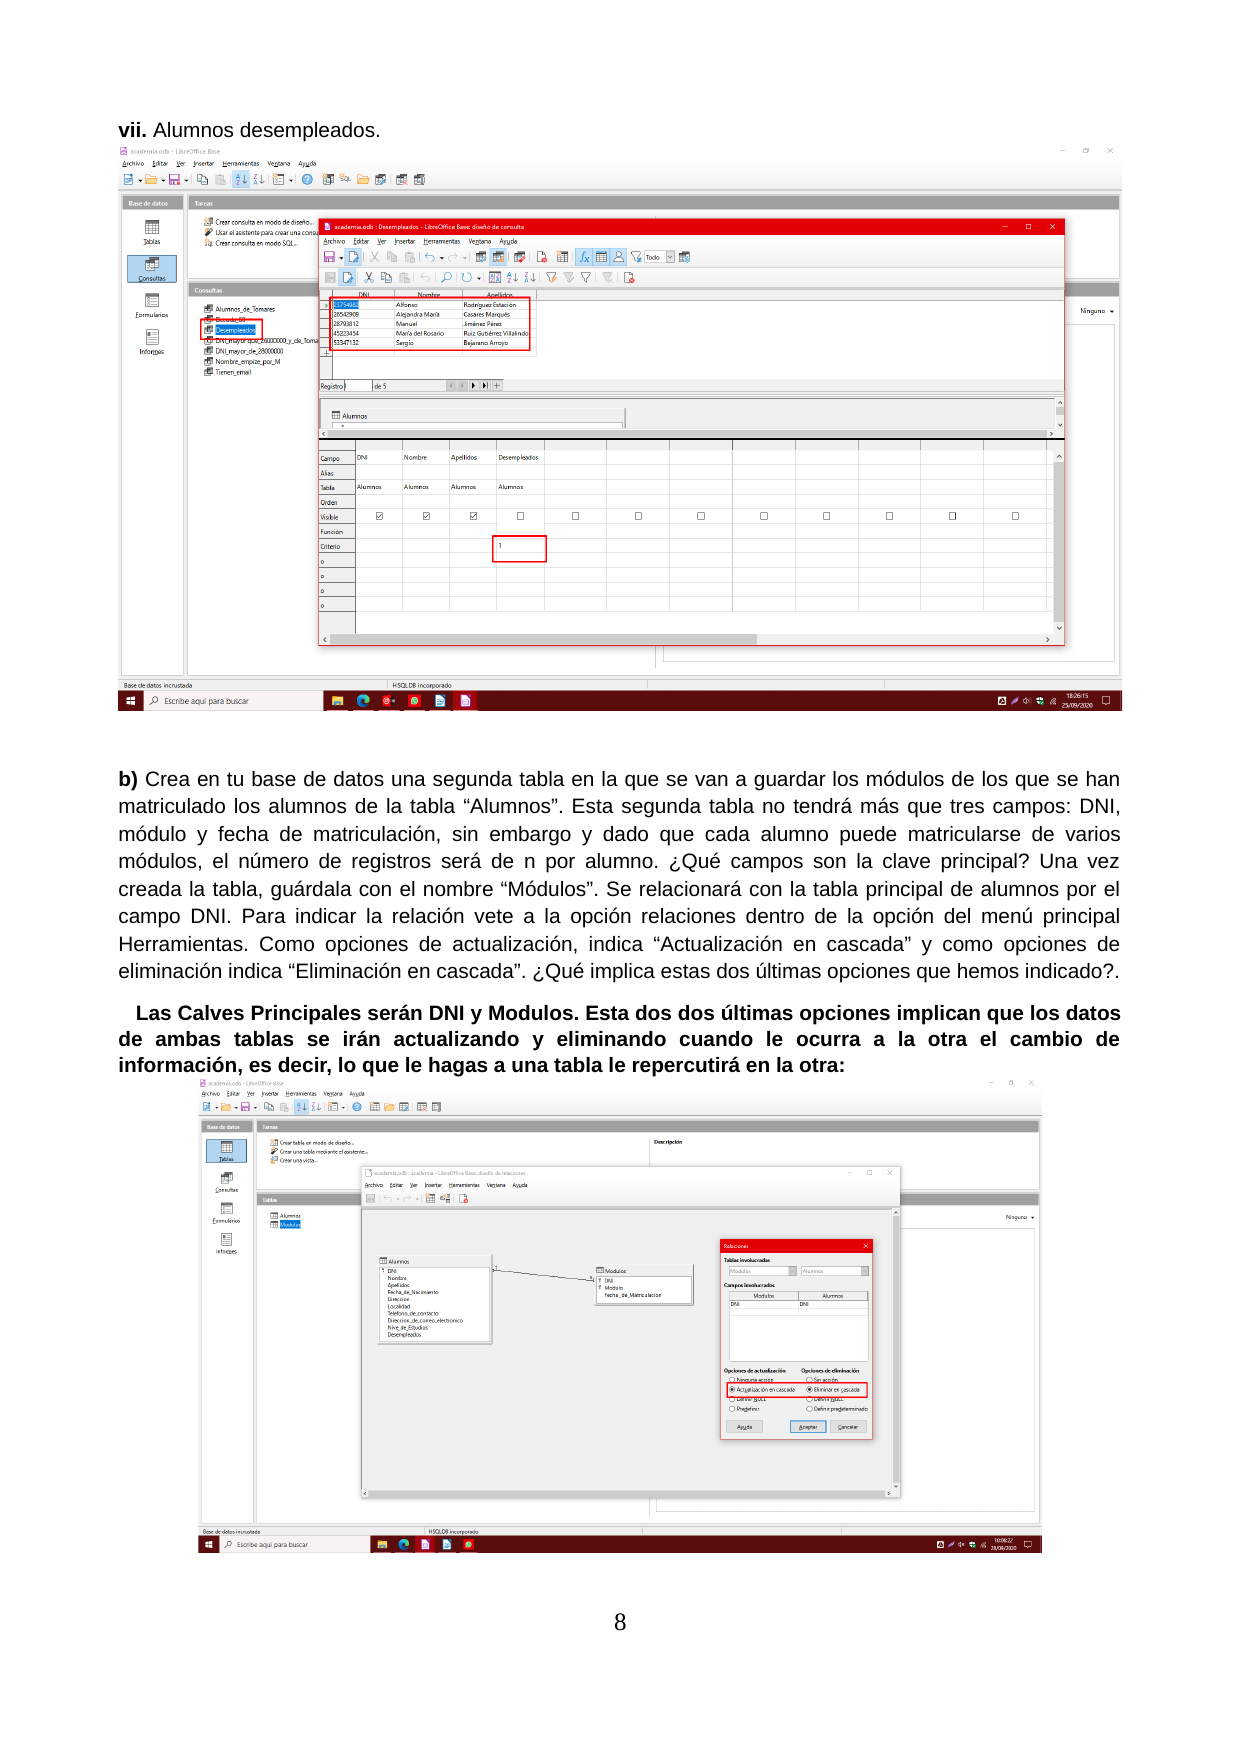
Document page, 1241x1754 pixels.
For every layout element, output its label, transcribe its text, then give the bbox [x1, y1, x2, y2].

picture [198, 1078, 1042, 1553]
picture [118, 145, 1123, 711]
text vii. Alumnos desempleados. [118, 118, 1122, 142]
text b) Crea en tu base de datos una segunda tabla en la que se van a guardar los módulos de los que se han matriculado los alumnos de la tabla “Alumnos”. Esta segunda tabla no tendrá más que tres campos: DNI, módulo y fecha de matriculación, sin embargo y dado que cada alumno puede matricularse de varios módulos, el número de registros será de n por alumno. ¿Qué campos son la clave principal? Una vez creada la tabla, guárdala con el nombre “Módulos”. Se relacionará con la tabla principal de alumnos por el campo DNI. Para indicar la relación vete a la opción relaciones dentro de la opción del menú principal Herramientas. Como opciones de actualización, indica “Actualización en cascada” y como opciones de eliminación indica “Eliminación en cascada”. ¿Qué implica estas dos últimas opciones que hemos indicado?. [118, 741, 1122, 983]
list Las Calves Principales serán DNI y Modulos. Esta dos dos últimas opciones implican que los datos de ambas tablas se irán actualizando y eliminando cuando le ocurra a la otra el cambio de información, es decir, lo que le hagas a una tabla le repercutirá en la otra: [118, 1001, 1122, 1077]
